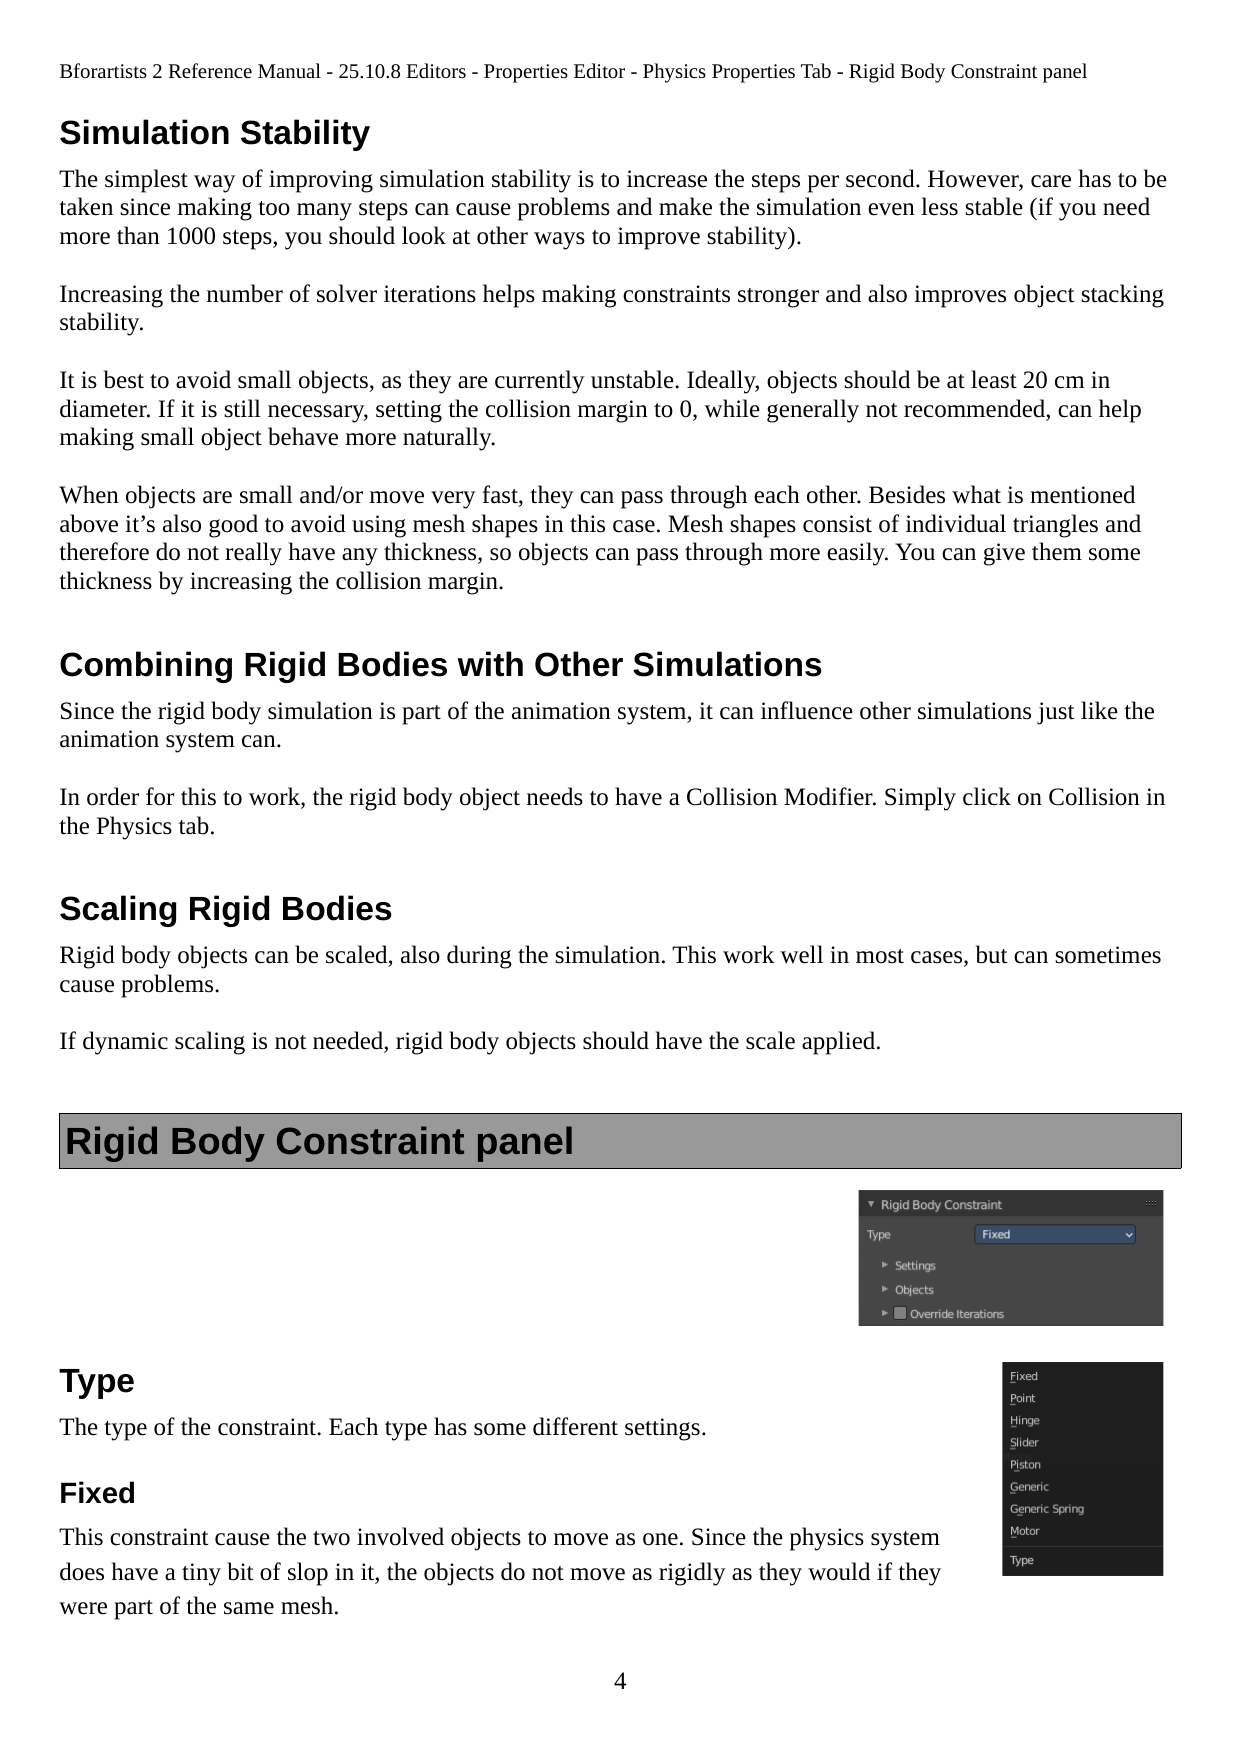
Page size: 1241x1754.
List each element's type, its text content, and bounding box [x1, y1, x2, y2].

subtitle Scaling Rigid Bodies [59, 889, 1181, 928]
text When objects are small and/or move very fast, they can pass through each other. Besides what is mentioned above it’s also good to avoid using mesh shapes in this case. Mesh shapes consist of individual triangles and therefore do not really have any thickness, so objects can pass through more easily. You can give them some thickness by increasing the collision margin. [59, 480, 1181, 595]
text Rigid body objects can be scaled, also during the simulation. This work well in most cases, but can sometimes cause problems. [59, 940, 1181, 998]
text Since the rigid body simulation is part of the animation system, it can influence other simulations just like the animation system can. [59, 696, 1181, 753]
subtitle Combining Rigid Bodies with Other Simulations [59, 644, 1181, 683]
subtitle Fixed [59, 1476, 1002, 1510]
table_header Rigid Body Constraint panel [60, 1114, 1181, 1168]
subtitle [1164, 1476, 1181, 1510]
text The simplest way of improving simulation stability is to increase the steps per second. However, care has to be taken since making too many steps can cause problems and make the simulation even less stable (if you need more than 1000 steps, you should look at other ways to improve stability). [59, 164, 1181, 250]
picture [858, 1190, 1164, 1326]
text Increasing the number of solver iterations helps making constraints stronger and also improves object stacking stability. [59, 279, 1181, 336]
text The type of the constraint. Each type has some different settings. [59, 1412, 1002, 1441]
text This constraint cause the two involved objects to move as one. Since the physics system does have a tiny bit of slop in it, the objects do not move as rigidly as they would if they were part of the same mesh. [59, 1522, 1181, 1620]
picture [1002, 1362, 1164, 1576]
text If dynamic scaling is not needed, rigid body objects should have the scale applied. [59, 1026, 1181, 1055]
text In order for this to work, the rigid body object needs to have a Collision Modifier. Simply click on Collision in the Physics tab. [59, 782, 1181, 839]
text It is best to avoid small objects, as they are currently unstable. Ideally, objects should be at least 20 cm in diameter. If it is still necessary, setting the collision margin to 0, while generally not recommended, can help making small object behave more naturally. [59, 365, 1181, 451]
subtitle Type [59, 1361, 1181, 1400]
subtitle Simulation Stability [59, 113, 1181, 151]
